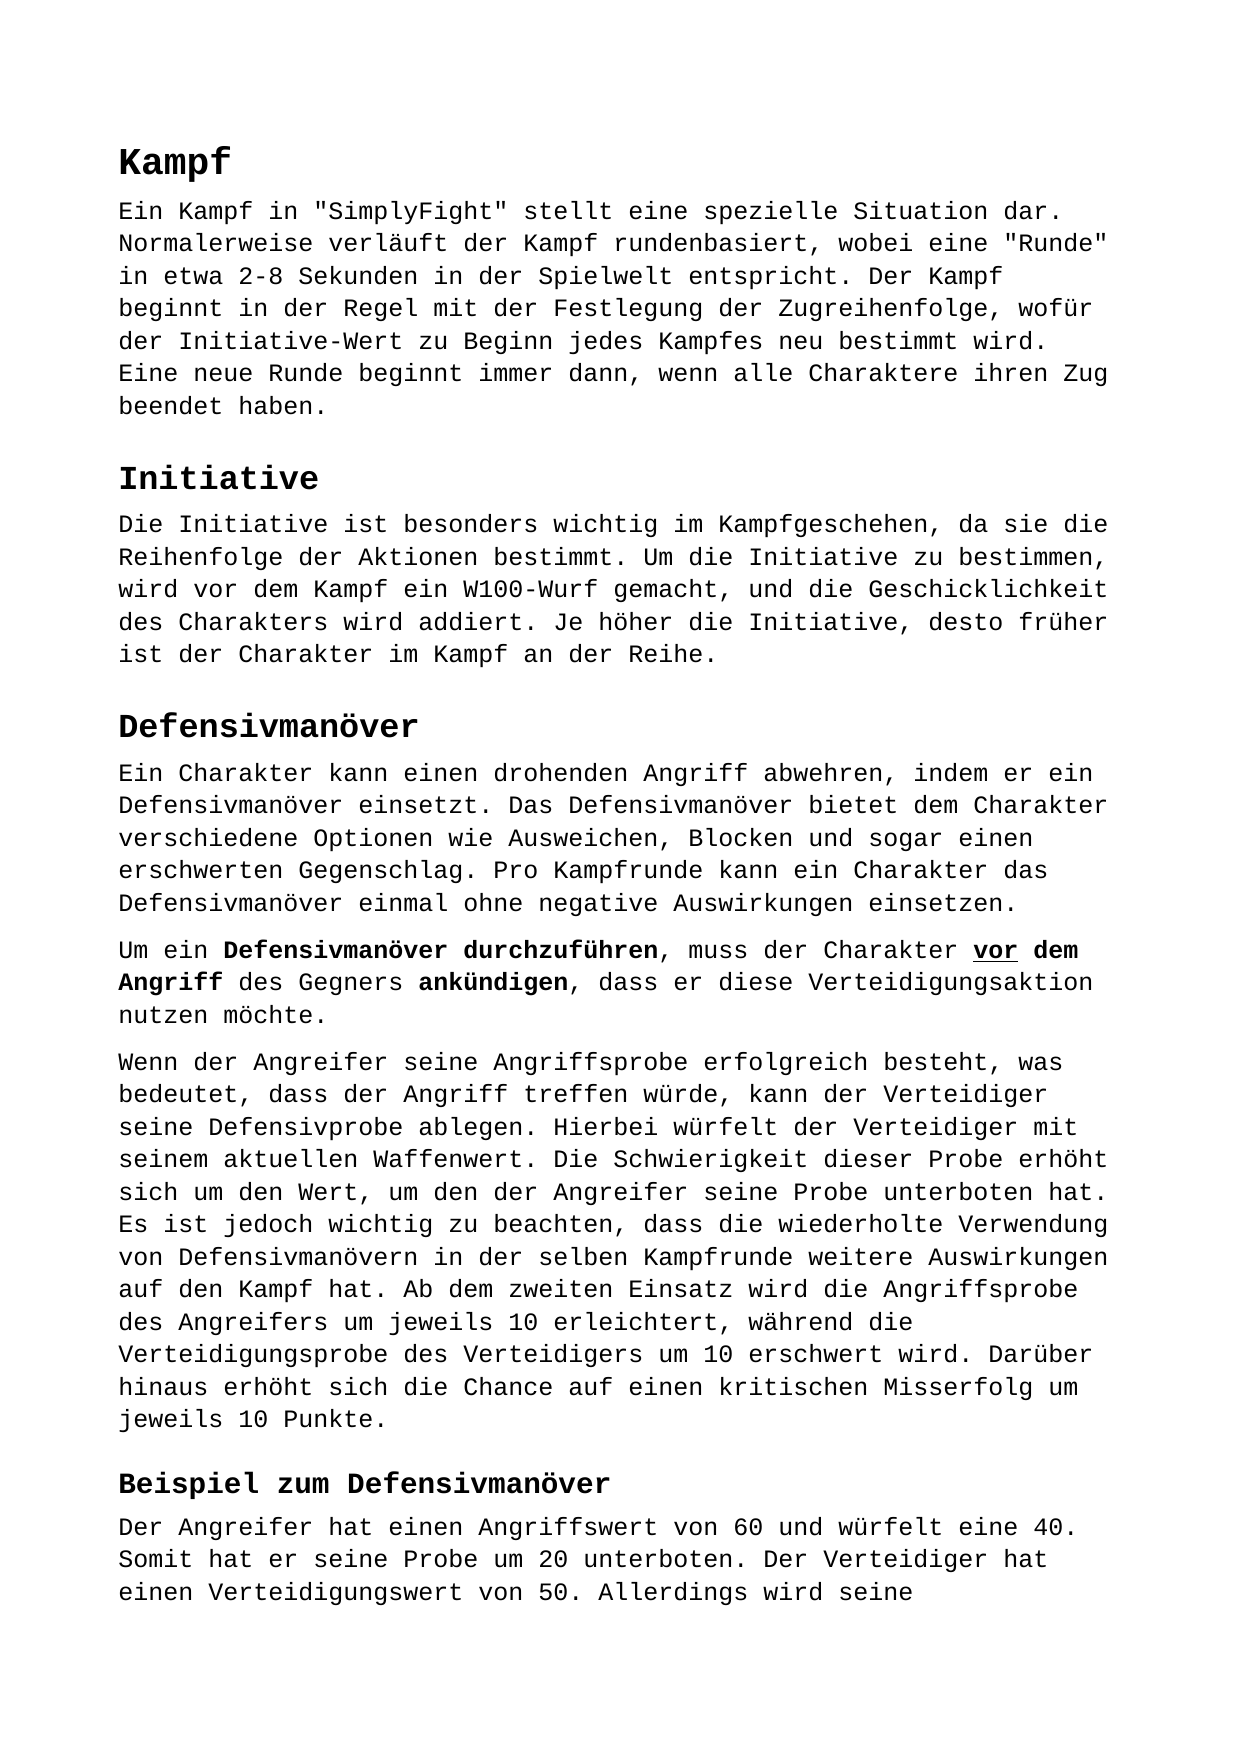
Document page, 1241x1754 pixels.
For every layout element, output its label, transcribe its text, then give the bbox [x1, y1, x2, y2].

text Ein Charakter kann einen drohenden Angriff abwehren, indem er ein Defensivmanöver einsetzt. Das Defensivmanöver bietet dem Charakter verschiedene Optionen wie Ausweichen, Blocken und sogar einen erschwerten Gegenschlag. Pro Kampfrunde kann ein Charakter das Defensivmanöver einmal ohne negative Auswirkungen einsetzen. [118, 760, 1122, 919]
subtitle Initiative [118, 461, 1122, 499]
text Ein Kampf in "SimplyFight" stellt eine spezielle Situation dar. Normalerweise verläuft der Kampf rundenbasiert, wobei eine "Runde" in etwa 2-8 Sekunden in der Spielwelt entspricht. Der Kampf beginnt in der Regel mit der Festlegung der Zugreihenfolge, wofür der Initiative-Wert zu Beginn jedes Kampfes neu bestimmt wird. Eine neue Runde beginnt immer dann, wenn alle Charaktere ihren Zug beendet haben. [118, 198, 1122, 422]
text Wenn der Angreifer seine Angriffsprobe erfolgreich besteht, was bedeutet, dass der Angriff treffen würde, kann der Verteidiger seine Defensivprobe ablegen. Hierbei würfelt der Verteidiger mit seinem aktuellen Waffenwert. Die Schwierigkeit dieser Probe erhöht sich um den Wert, um den der Angreifer seine Probe unterboten hat. Es ist jedoch wichtig zu beachten, dass die wiederholte Verwendung von Defensivmanövern in der selben Kampfrunde weitere Auswirkungen auf den Kampf hat. Ab dem zweiten Einsatz wird die Angriffsprobe des Angreifers um jeweils 10 erleichtert, während die Verteidigungsprobe des Verteidigers um 10 erschwert wird. Darüber hinaus erhöht sich die Chance auf einen kritischen Misserfolg um jeweils 10 Punkte. [118, 1049, 1122, 1435]
text Um ein Defensivmanöver durchzuführen, muss der Charakter vor dem Angriff des Gegners ankündigen, dass er diese Verteidigungsaktion nutzen möchte. [118, 937, 1122, 1031]
subtitle Beispiel zum Defensivmanöver [118, 1469, 1122, 1502]
text Die Initiative ist besonders wichtig im Kampfgeschehen, da sie die Reihenfolge der Aktionen bestimmt. Um die Initiative zu bestimmen, wird vor dem Kampf ein W100-Wurf gemacht, und die Geschicklichkeit des Charakters wird addiert. Je höher die Initiative, desto früher ist der Charakter im Kampf an der Reihe. [118, 512, 1122, 670]
subtitle Defensivmanöver [118, 710, 1122, 748]
text Der Angreifer hat einen Angriffswert von 60 und würfelt eine 40. Somit hat er seine Probe um 20 unterboten. Der Verteidiger hat einen Verteidigungswert von 50. Allerdings wird seine [118, 1514, 1122, 1608]
subtitle Kampf [118, 143, 1122, 186]
